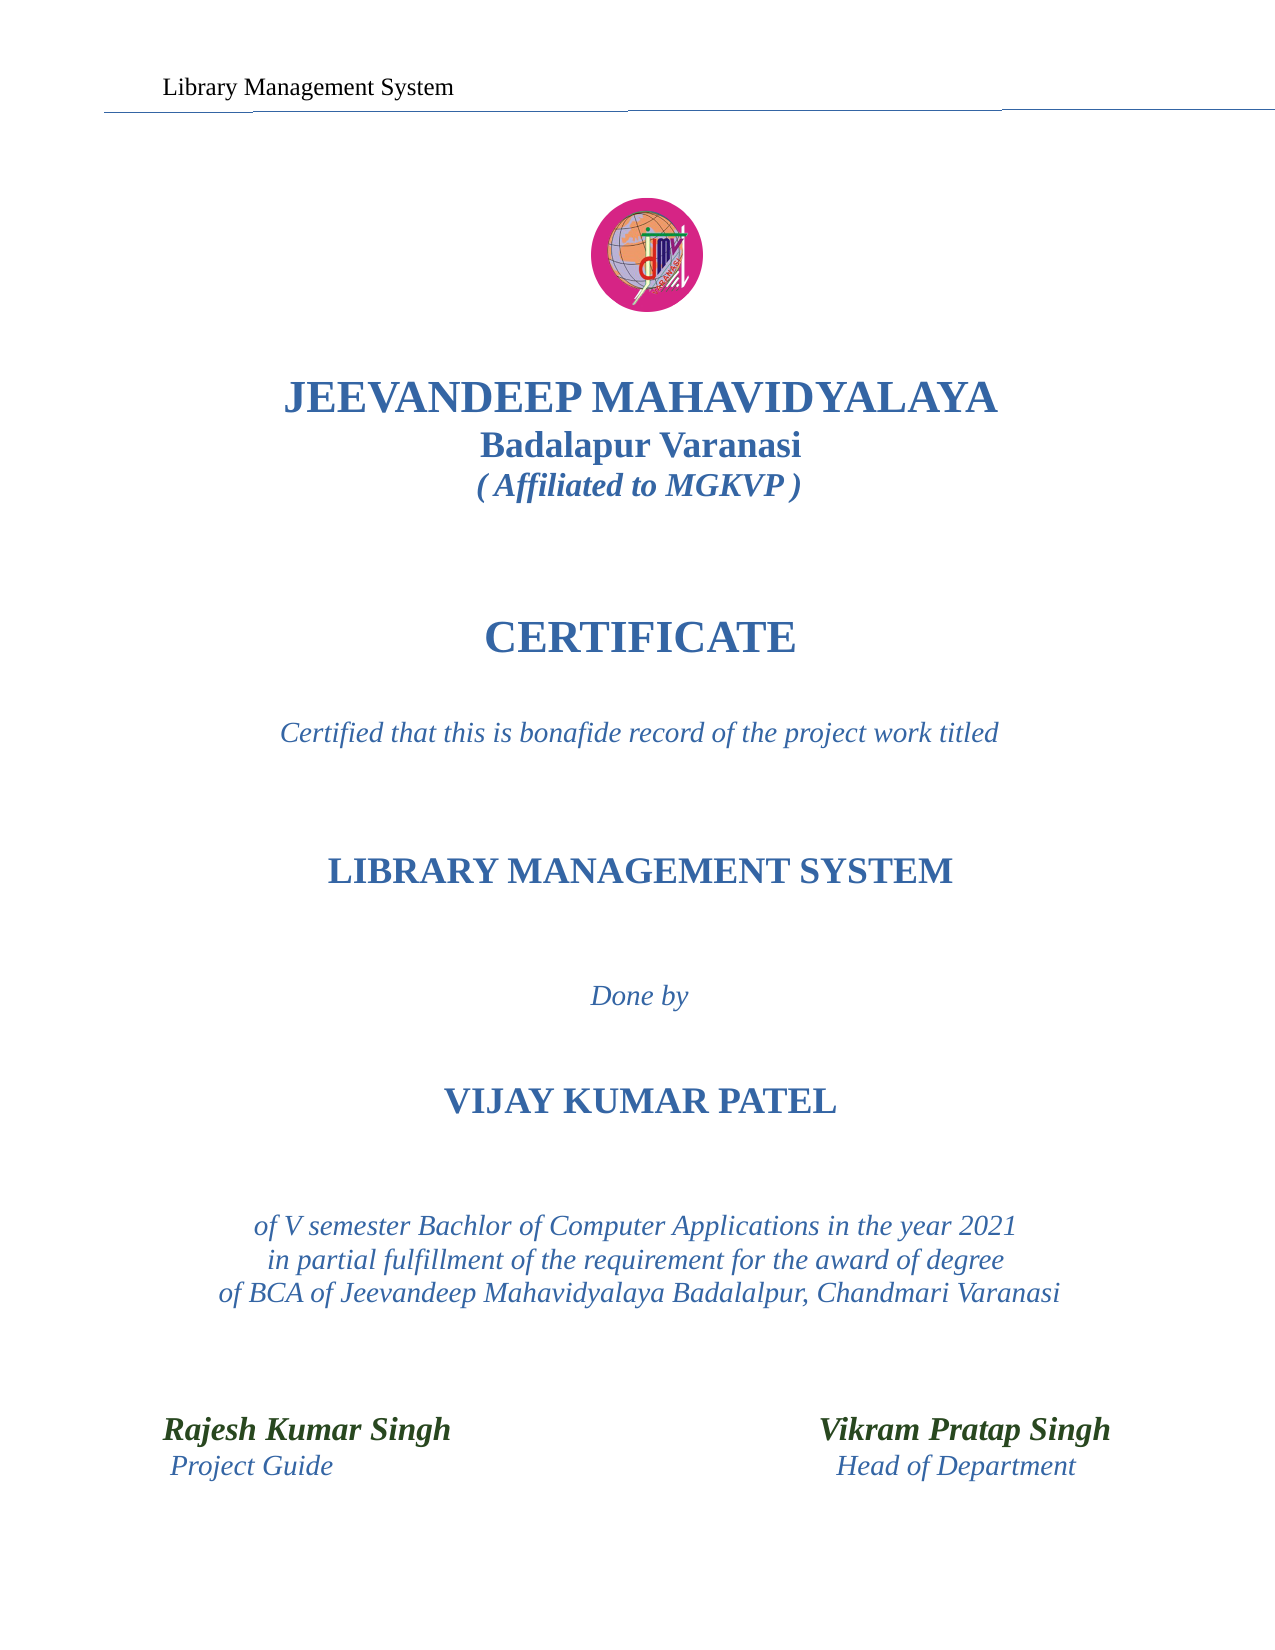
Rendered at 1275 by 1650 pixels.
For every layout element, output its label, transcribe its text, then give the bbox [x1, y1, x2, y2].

text Project Guide Head of Department [162, 1448, 1119, 1481]
text Rajesh Kumar Singh Vikram Pratap Singh [162, 1409, 1119, 1448]
text of BCA of Jeevandeep Mahavidyalaya Badalalpur, Chandmari Varanasi [162, 1275, 1119, 1309]
text JEEVANDEEP MAHAVIDYALAYA [162, 370, 1119, 422]
text of V semester Bachlor of Computer Applications in the year 2021 [162, 1208, 1119, 1242]
text LIBRARY MANAGEMENT SYSTEM [162, 849, 1119, 892]
text Done by [162, 978, 1119, 1012]
text ( Affiliated to MGKVP ) [162, 466, 1119, 504]
text CERTIFICATE [162, 609, 1119, 662]
text in partial fulfillment of the requirement for the award of degree [162, 1242, 1119, 1275]
text Certified that this is bonafide record of the project work titled [162, 715, 1119, 748]
text Badalapur Varanasi [162, 422, 1119, 466]
text VIJAY KUMAR PATEL [162, 1079, 1119, 1122]
